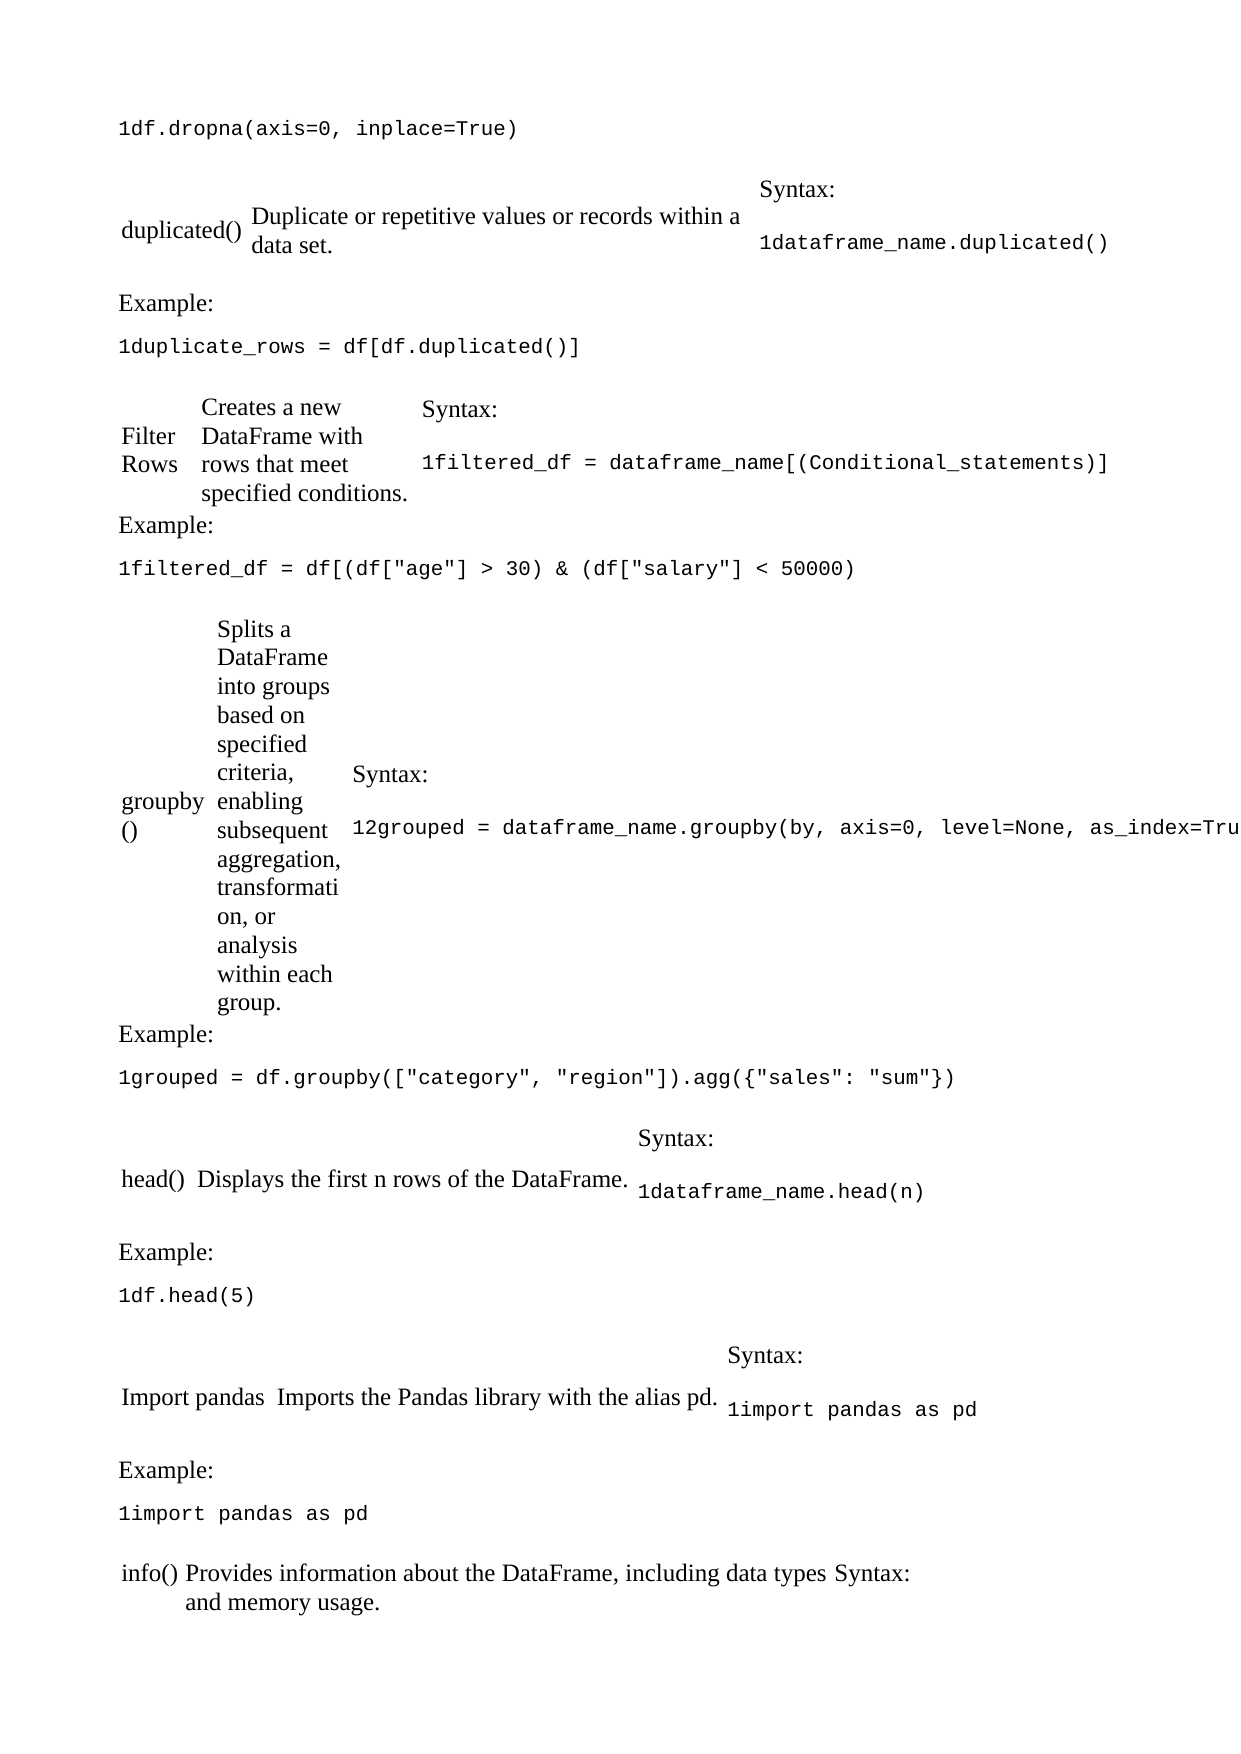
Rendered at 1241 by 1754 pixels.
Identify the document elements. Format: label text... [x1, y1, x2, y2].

text 1filtered_df = df[(df["age"] > 30) & (df["salary"] < 50000) [118, 558, 1122, 581]
table_header Syntax: 1dataframe_name.head(n) [635, 1120, 938, 1237]
text 1duplicate_rows = df[df.duplicated()] [118, 336, 1122, 360]
table_header Creates a new DataFrame with rows that meet specified conditions. [198, 389, 419, 510]
text Example: [118, 288, 1122, 317]
text Example: [118, 1019, 1122, 1048]
table_header duplicated() [118, 171, 248, 288]
table_header Syntax: 12grouped = dataframe_name.groupby(by, axis=0, level=None, as_index=True,sort=True, group_keys=True, squeeze=False, observed=False, dropna=True) [349, 611, 1240, 1019]
text 1import pandas as pd [118, 1502, 1122, 1526]
text Example: [118, 1237, 1122, 1266]
text 1df.head(5) [118, 1284, 1122, 1308]
table_header Syntax: 1filtered_df = dataframe_name[(Conditional_statements)] [419, 389, 1122, 510]
text 1df.dropna(axis=0, inplace=True) [118, 118, 1122, 142]
text Example: [118, 510, 1122, 539]
table_header Import pandas [118, 1338, 274, 1455]
table_header Syntax: [831, 1556, 1122, 1620]
table_header Displays the first n rows of the DataFrame. [194, 1120, 635, 1237]
table_header Imports the Pandas library with the alias pd. [274, 1338, 724, 1455]
table_header groupby() [118, 611, 214, 1019]
table_header Duplicate or repetitive values or records within a data set. [248, 171, 756, 288]
table_header Splits a DataFrame into groups based on specified criteria, enabling subsequent aggregation, transformation, or analysis within each group. [214, 611, 349, 1019]
table_header info() [118, 1556, 182, 1620]
table_header Filter Rows [118, 389, 198, 510]
table_header Provides information about the DataFrame, including data types and memory usage. [182, 1556, 831, 1620]
table_header head() [118, 1120, 194, 1237]
text 1grouped = df.groupby(["category", "region"]).agg({"sales": "sum"}) [118, 1067, 1122, 1090]
text Example: [118, 1455, 1122, 1484]
table_header Syntax: 1import pandas as pd [724, 1338, 990, 1455]
table_header Syntax: 1dataframe_name.duplicated() [756, 171, 1122, 288]
